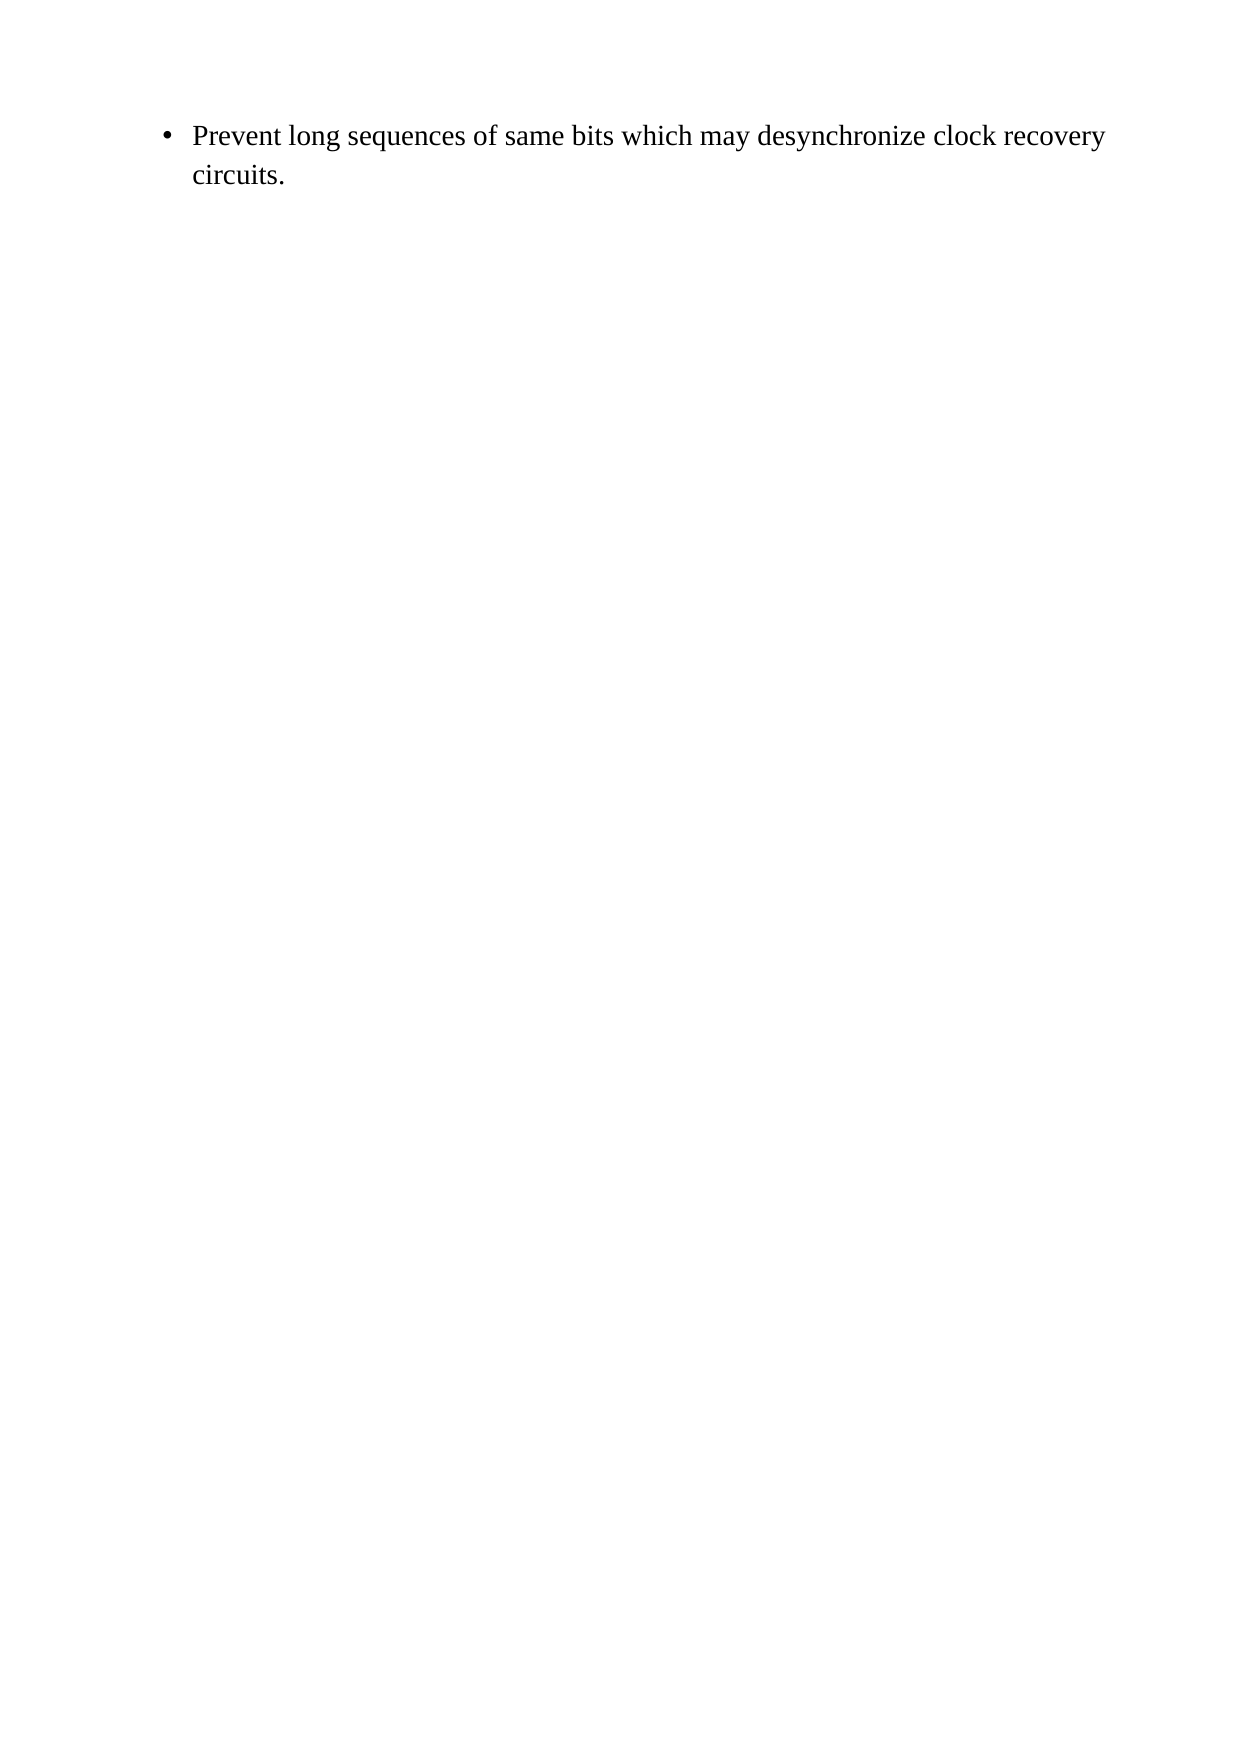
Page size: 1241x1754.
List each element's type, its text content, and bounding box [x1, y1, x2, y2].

list Prevent long sequences of same bits which may desynchronize clock recovery circuits. [162, 118, 1122, 190]
